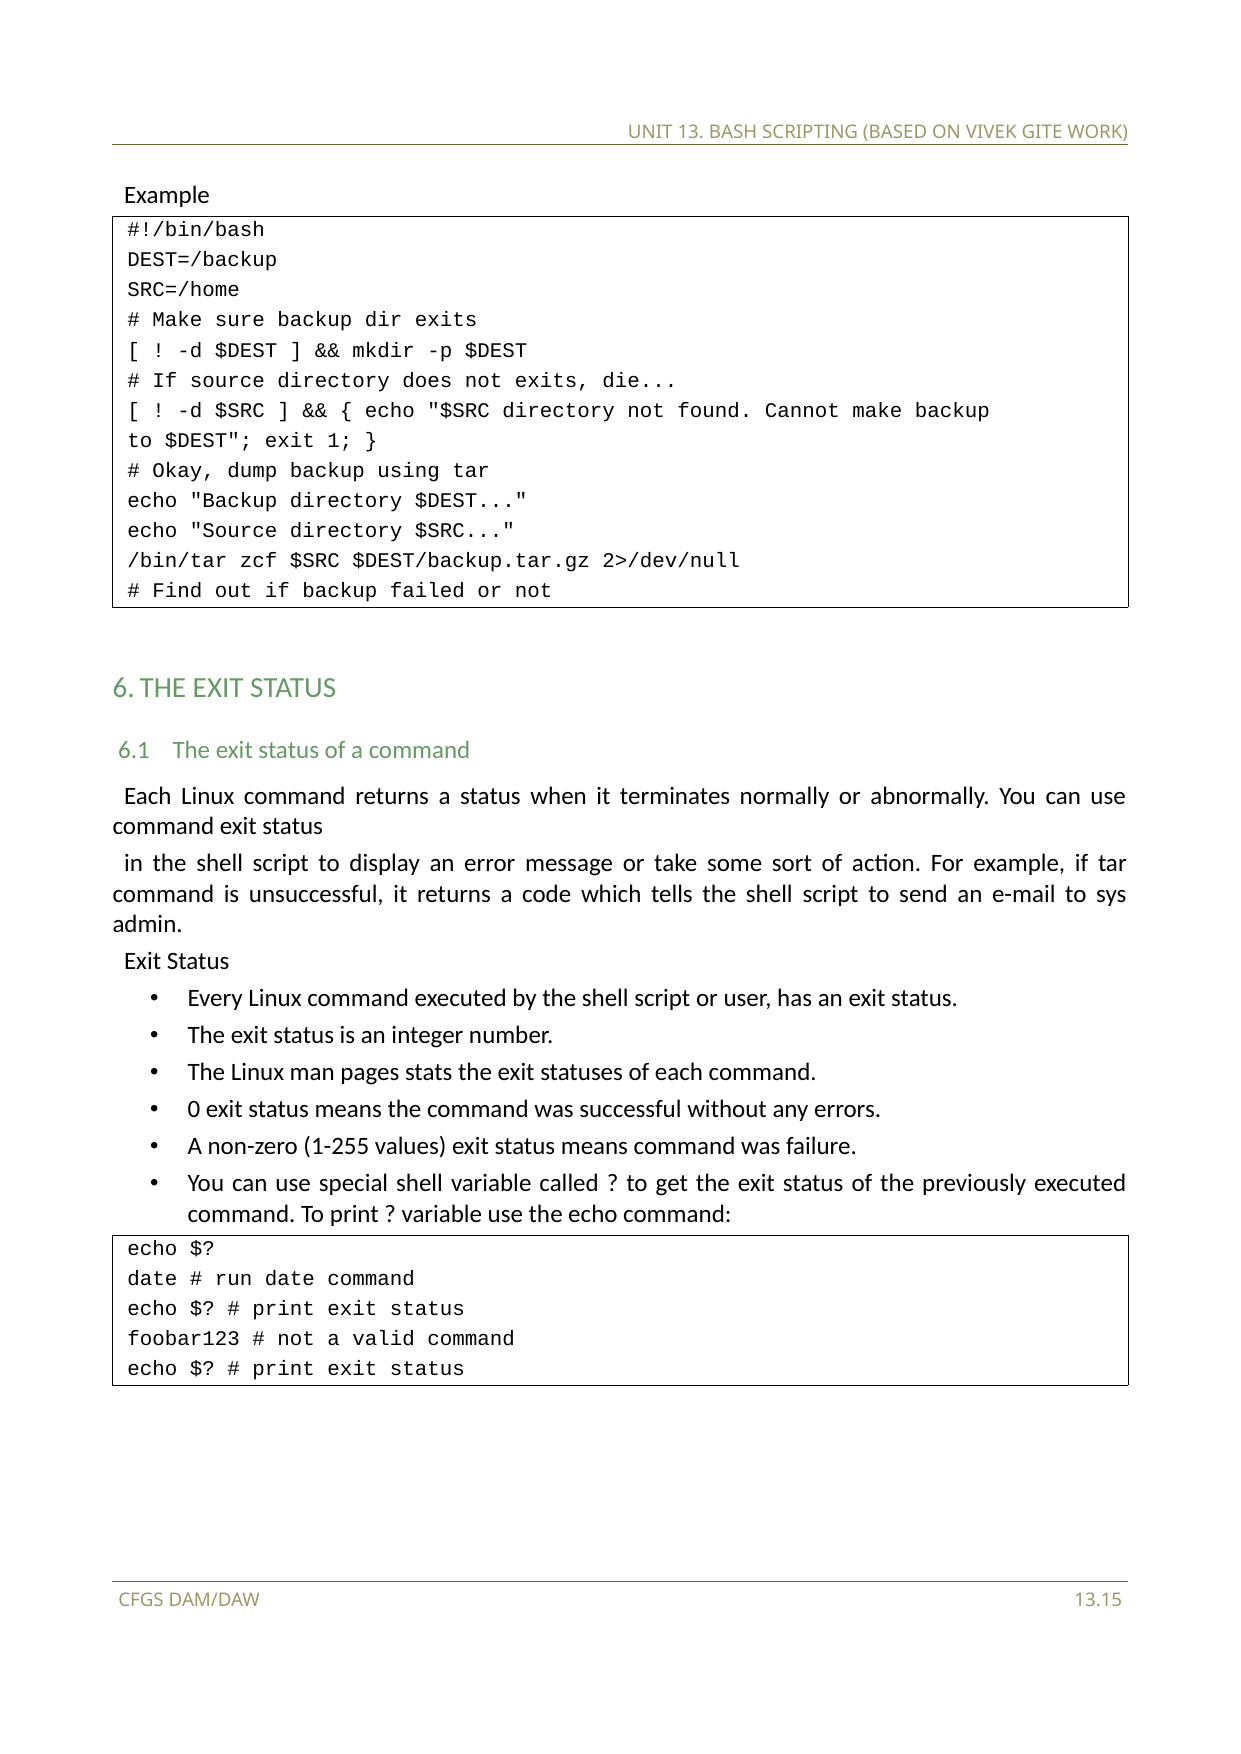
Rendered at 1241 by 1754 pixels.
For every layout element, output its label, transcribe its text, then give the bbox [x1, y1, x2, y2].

subtitle The exit status of a command [112, 734, 1128, 765]
text echo $? # print exit status [113, 1355, 1128, 1385]
text Example [112, 179, 1128, 210]
list The Linux man pages stats the exit statuses of each command. [150, 1056, 1128, 1087]
text [ ! -d $SRC ] && { echo "$SRC directory not found. Cannot make backup [113, 397, 1128, 423]
text date # run date command [113, 1265, 1128, 1292]
list Every Linux command executed by the shell script or user, has an exit status. [150, 982, 1128, 1013]
text /bin/tar zcf $SRC $DEST/backup.tar.gz 2>/dev/null [113, 547, 1128, 574]
text echo "Backup directory $DEST..." [113, 487, 1128, 514]
text #!/bin/bash [113, 217, 1128, 243]
text DEST=/backup [113, 246, 1128, 273]
list The exit status is an integer number. [150, 1019, 1128, 1050]
text in the shell script to display an error message or take some sort of action. For example, if tar command is unsuccessful, it returns a code which tells the shell script to send an e-mail to sys admin. [112, 847, 1128, 939]
text Exit Status [112, 945, 1128, 976]
text Each Linux command returns a status when it terminates normally or abnormally. You can use command exit status [112, 780, 1128, 841]
text SRC=/home [113, 276, 1128, 303]
text # Make sure backup dir exits [113, 306, 1128, 333]
text # Find out if backup failed or not [113, 577, 1128, 607]
text # If source directory does not exits, die... [113, 367, 1128, 393]
text [ ! -d $DEST ] && mkdir -p $DEST [113, 337, 1128, 363]
text to $DEST"; exit 1; } [113, 427, 1128, 453]
text echo $? # print exit status [113, 1295, 1128, 1322]
subtitle The exit status [112, 669, 1128, 704]
text foobar123 # not a valid command [113, 1325, 1128, 1352]
text echo $? [113, 1236, 1128, 1261]
list 0 exit status means the command was successful without any errors. [150, 1093, 1128, 1124]
text # Okay, dump backup using tar [113, 457, 1128, 484]
list You can use special shell variable called ? to get the exit status of the previously executed command. To print ? variable use the echo command: [150, 1167, 1128, 1228]
list A non-zero (1-255 values) exit status means command was failure. [150, 1130, 1128, 1161]
text echo "Source directory $SRC..." [113, 517, 1128, 544]
